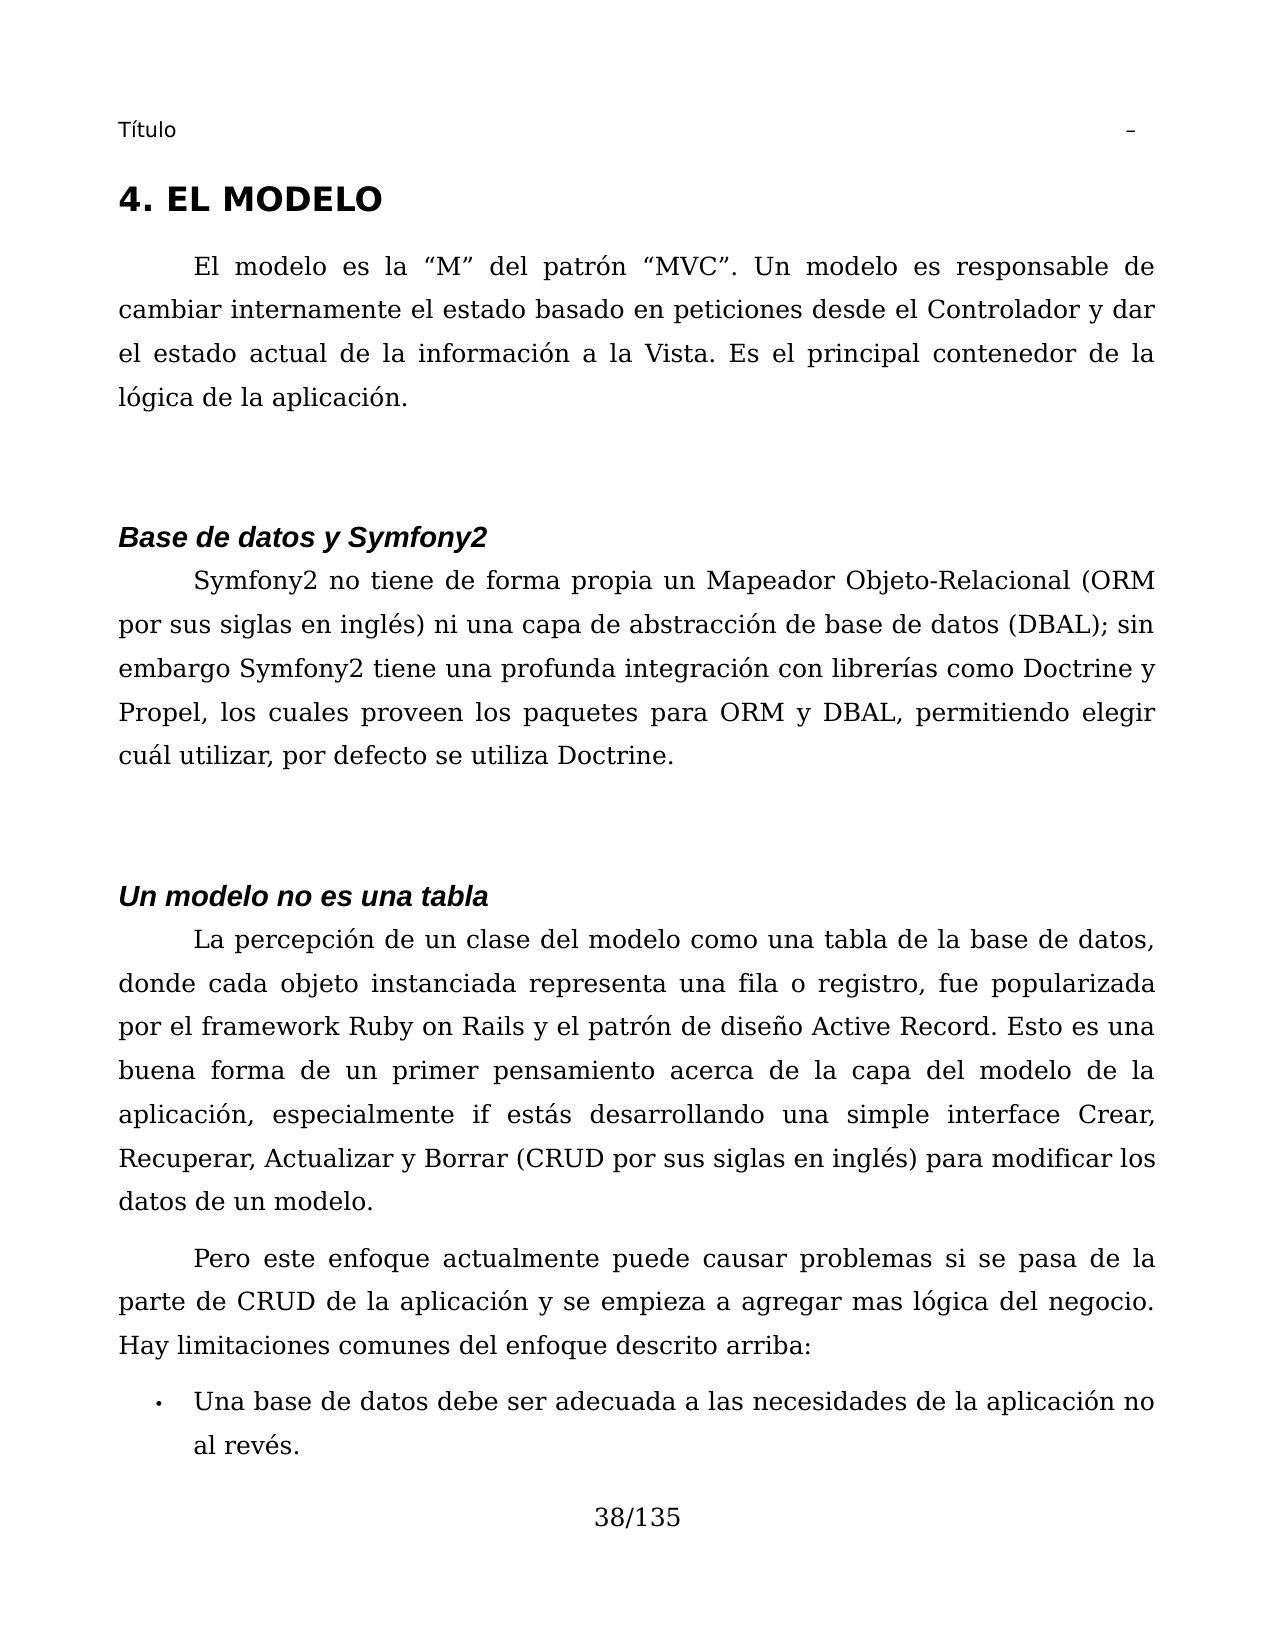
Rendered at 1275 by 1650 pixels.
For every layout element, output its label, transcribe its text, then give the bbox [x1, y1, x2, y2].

subtitle 4. EL MODELO [118, 181, 1157, 220]
list Una base de datos debe ser adecuada a las necesidades de la aplicación no al revés. [156, 1387, 1157, 1460]
subtitle Base de datos y Symfony2 [118, 520, 1157, 554]
text Symfony2 no tiene de forma propia un Mapeador Objeto-Relacional (ORM por sus siglas en inglés) ni una capa de abstracción de base de datos (DBAL); sin embargo Symfony2 tiene una profunda integración con librerías como Doctrine y Propel, los cuales proveen los paquetes para ORM y DBAL, permitiendo elegir cuál utilizar, por defecto se utiliza Doctrine. [118, 566, 1157, 771]
text El modelo es la “M” del patrón “MVC”. Un modelo es responsable de cambiar internamente el estado basado en peticiones desde el Controlador y dar el estado actual de la información a la Vista. Es el principal contenedor de la lógica de la aplicación. [118, 252, 1157, 412]
subtitle Un modelo no es una tabla [118, 879, 1157, 912]
text La percepción de un clase del modelo como una tabla de la base de datos, donde cada objeto instanciada representa una fila o registro, fue popularizada por el framework Ruby on Rails y el patrón de diseño Active Record. Esto es una buena forma de un primer pensamiento acerca de la capa del modelo de la aplicación, especialmente if estás desarrollando una simple interface Crear, Recuperar, Actualizar y Borrar (CRUD por sus siglas en inglés) para modificar los datos de un modelo. [118, 925, 1157, 1217]
text Pero este enfoque actualmente puede causar problemas si se pasa de la parte de CRUD de la aplicación y se empieza a agregar mas lógica del negocio. Hay limitaciones comunes del enfoque descrito arriba: [118, 1244, 1157, 1360]
